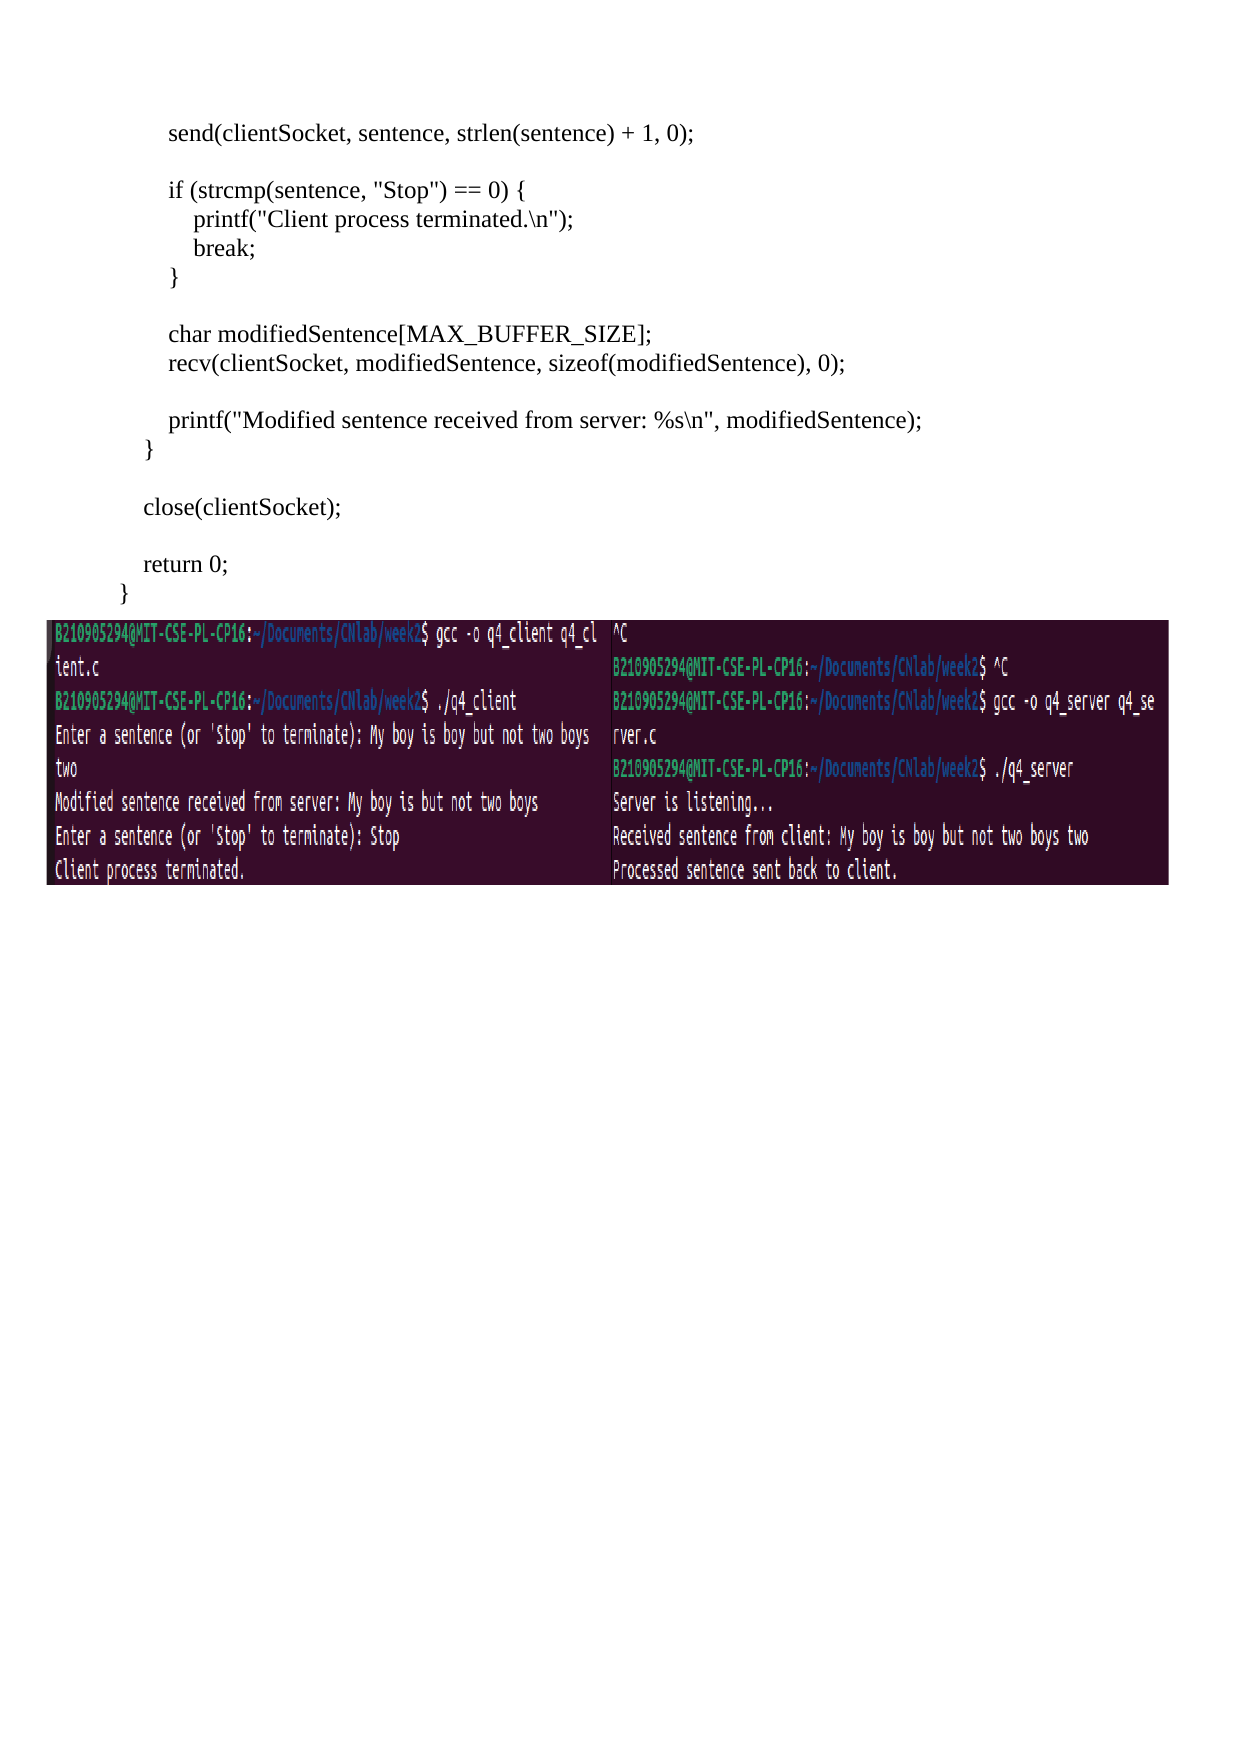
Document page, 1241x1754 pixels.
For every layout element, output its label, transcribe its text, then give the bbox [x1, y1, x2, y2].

text return 0; [118, 549, 1122, 578]
text recv(clientSocket, modifiedSentence, sizeof(modifiedSentence), 0); [118, 348, 1122, 377]
text send(clientSocket, sentence, strlen(sentence) + 1, 0); [118, 118, 1122, 147]
text } [118, 262, 1122, 291]
text char modifiedSentence[MAX_BUFFER_SIZE]; [118, 319, 1122, 348]
picture [46, 620, 1169, 885]
text } [118, 434, 1122, 463]
text break; [118, 233, 1122, 262]
text if (strcmp(sentence, "Stop") == 0) { [118, 176, 1122, 204]
text printf("Client process terminated.\n"); [118, 204, 1122, 233]
text printf("Modified sentence received from server: %s\n", modifiedSentence); [118, 406, 1122, 434]
text } [118, 578, 1122, 607]
text close(clientSocket); [118, 492, 1122, 521]
